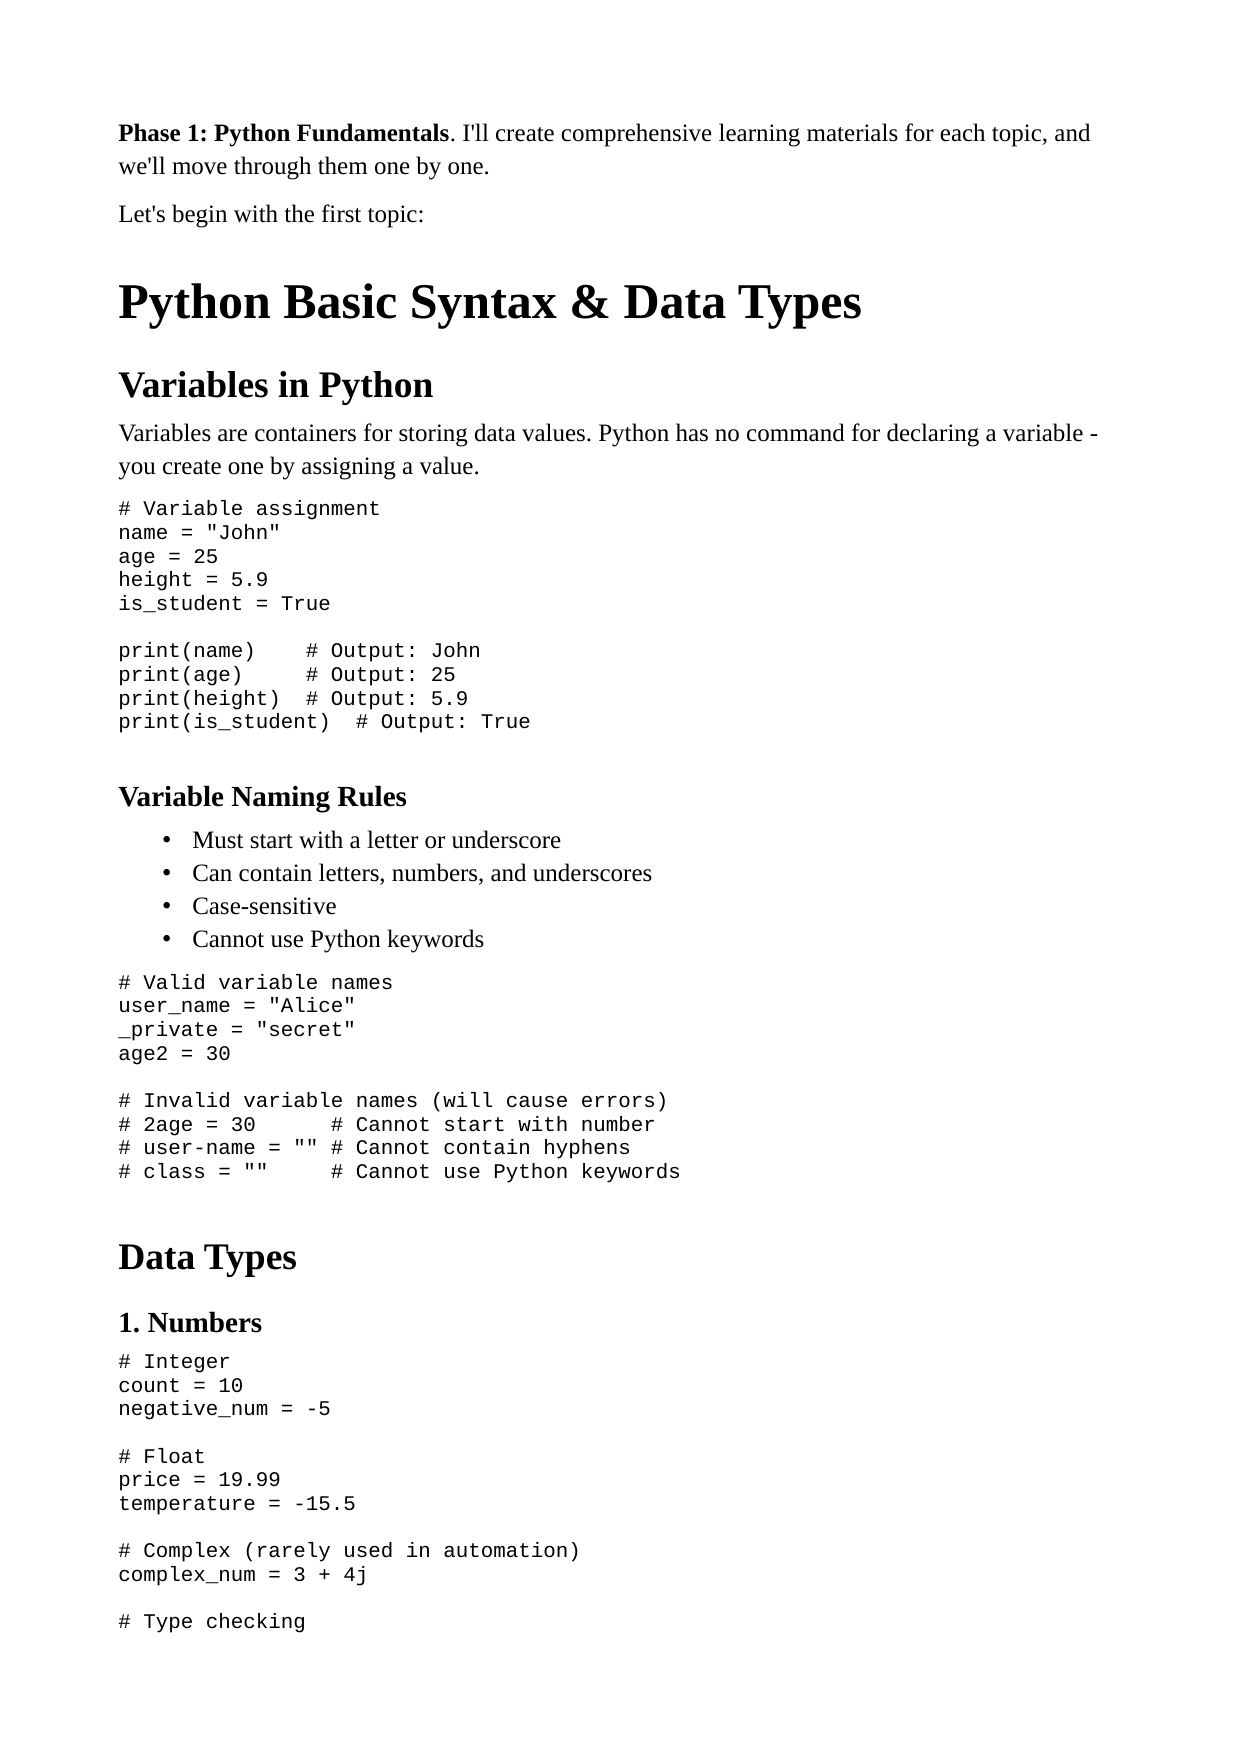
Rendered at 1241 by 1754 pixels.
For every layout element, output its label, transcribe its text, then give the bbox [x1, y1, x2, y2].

text # Complex (rarely used in automation) [118, 1540, 1122, 1564]
text price = 19.99 [118, 1469, 1122, 1493]
subtitle Data Types [118, 1235, 1122, 1278]
text height = 5.9 [118, 569, 1122, 593]
text # class = "" # Cannot use Python keywords [118, 1161, 1122, 1184]
text name = "John" [118, 522, 1122, 546]
list Cannot use Python keywords [162, 924, 1122, 953]
subtitle Variable Naming Rules [118, 779, 1122, 812]
text # Variable assignment [118, 498, 1122, 522]
text # Float [118, 1446, 1122, 1469]
text Phase 1: Python Fundamentals. I'll create comprehensive learning materials for each topic, and we'll move through them one by one. [118, 118, 1122, 180]
text negative_num = -5 [118, 1398, 1122, 1422]
text print(height) # Output: 5.9 [118, 688, 1122, 711]
text user_name = "Alice" [118, 995, 1122, 1019]
text is_student = True [118, 593, 1122, 617]
text print(age) # Output: 25 [118, 664, 1122, 688]
subtitle Python Basic Syntax & Data Types [118, 271, 1122, 329]
subtitle Variables in Python [118, 362, 1122, 405]
list Case-sensitive [162, 891, 1122, 920]
subtitle 1. Numbers [118, 1305, 1122, 1338]
text # Integer [118, 1351, 1122, 1375]
text Let's begin with the first topic: [118, 199, 1122, 227]
text complex_num = 3 + 4j [118, 1564, 1122, 1587]
text _private = "secret" [118, 1019, 1122, 1043]
text # user-name = "" # Cannot contain hyphens [118, 1137, 1122, 1161]
text age2 = 30 [118, 1043, 1122, 1066]
list Can contain letters, numbers, and underscores [162, 858, 1122, 887]
text # Valid variable names [118, 972, 1122, 995]
text Variables are containers for storing data values. Python has no command for declaring a variable - you create one by assigning a value. [118, 418, 1122, 479]
text print(is_student) # Output: True [118, 711, 1122, 735]
text temperature = -15.5 [118, 1493, 1122, 1517]
text age = 25 [118, 546, 1122, 569]
text # 2age = 30 # Cannot start with number [118, 1113, 1122, 1137]
text # Invalid variable names (will cause errors) [118, 1090, 1122, 1113]
text print(name) # Output: John [118, 640, 1122, 664]
list Must start with a letter or underscore [162, 825, 1122, 854]
text count = 10 [118, 1375, 1122, 1398]
text # Type checking [118, 1611, 1122, 1635]
